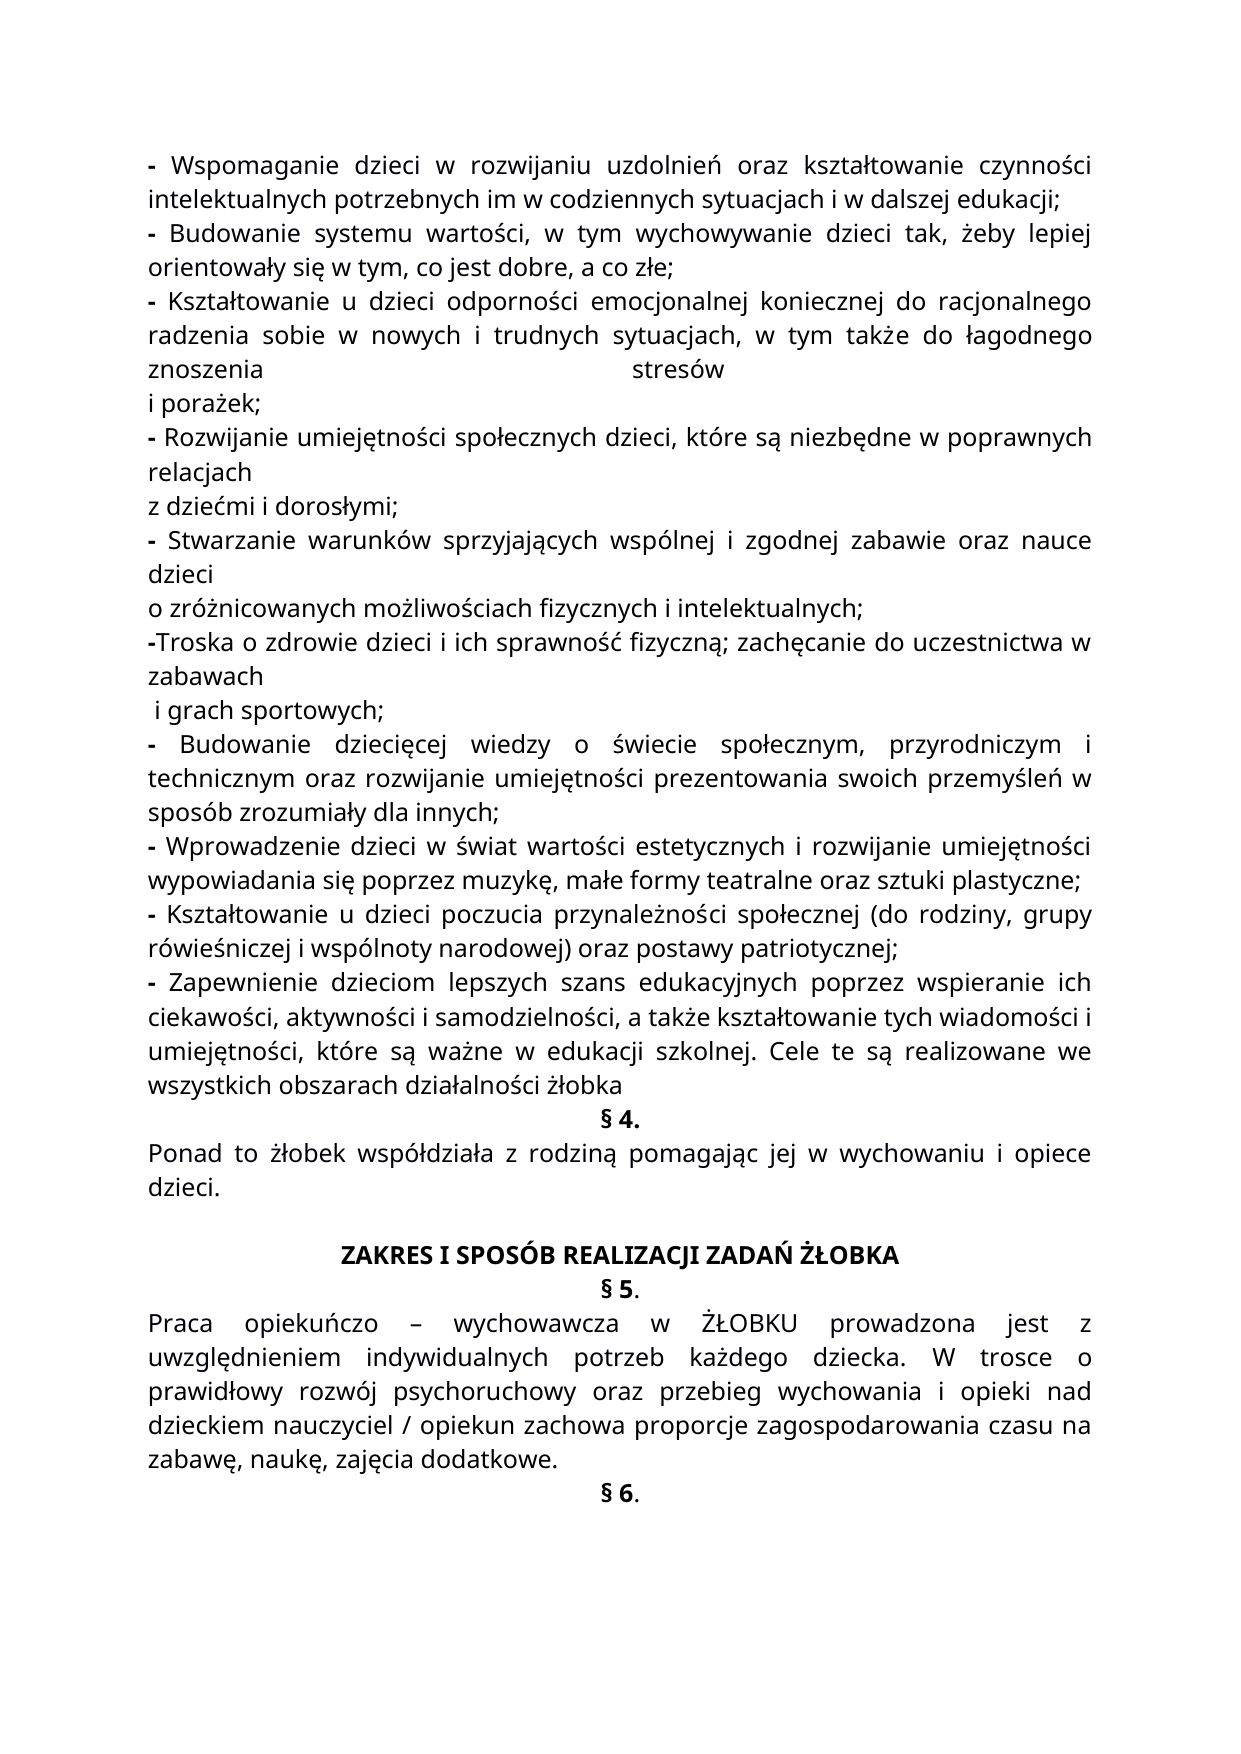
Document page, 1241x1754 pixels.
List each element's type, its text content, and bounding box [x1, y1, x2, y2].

text -Troska o zdrowie dzieci i ich sprawność fizyczną; zachęcanie do uczestnictwa w zabawach i grach sportowych; [148, 624, 1093, 727]
text - Kształtowanie u dzieci poczucia przynależności społecznej (do rodziny, grupy rówieśniczej i wspólnoty narodowej) oraz postawy patriotycznej; [148, 897, 1093, 965]
text - Wspomaganie dzieci w rozwijaniu uzdolnień oraz kształtowanie czynności intelektualnych potrzebnych im w codziennych sytuacjach i w dalszej edukacji; [148, 148, 1093, 216]
text - Stwarzanie warunków sprzyjających wspólnej i zgodnej zabawie oraz nauce dzieci o zróżnicowanych możliwościach fizycznych i intelektualnych; [148, 522, 1093, 624]
text - Rozwijanie umiejętności społecznych dzieci, które są niezbędne w poprawnych relacjach z dziećmi i dorosłymi; [148, 420, 1093, 522]
text Ponad to żłobek współdziała z rodziną pomagając jej w wychowaniu i opiece dzieci. [148, 1135, 1093, 1203]
text Praca opiekuńczo – wychowawcza w ŻŁOBKU prowadzona jest z uwzględnieniem indywidualnych potrzeb każdego dziecka. W trosce o prawidłowy rozwój psychoruchowy oraz przebieg wychowania i opieki nad dzieckiem nauczyciel / opiekun zachowa proporcje zagospodarowania czasu na zabawę, naukę, zajęcia dodatkowe. [148, 1306, 1093, 1476]
text ZAKRES I SPOSÓB REALIZACJI ZADAŃ ŻŁOBKA [148, 1238, 1093, 1272]
text - Budowanie systemu wartości, w tym wychowywanie dzieci tak, żeby lepiej orientowały się w tym, co jest dobre, a co złe; [148, 216, 1093, 284]
text - Kształtowanie u dzieci odporności emocjonalnej koniecznej do racjonalnego radzenia sobie w nowych i trudnych sytuacjach, w tym także do łagodnego znoszenia stresów i porażek; [148, 284, 1093, 420]
text - Budowanie dziecięcej wiedzy o świecie społecznym, przyrodniczym i technicznym oraz rozwijanie umiejętności prezentowania swoich przemyśleń w sposób zrozumiały dla innych; [148, 727, 1093, 829]
text § 6. [148, 1476, 1093, 1510]
text § 5. [148, 1272, 1093, 1306]
text - Zapewnienie dzieciom lepszych szans edukacyjnych poprzez wspieranie ich ciekawości, aktywności i samodzielności, a także kształtowanie tych wiadomości i umiejętności, które są ważne w edukacji szkolnej. Cele te są realizowane we wszystkich obszarach działalności żłobka [148, 965, 1093, 1101]
text § 4. [148, 1101, 1093, 1135]
text - Wprowadzenie dzieci w świat wartości estetycznych i rozwijanie umiejętności wypowiadania się poprzez muzykę, małe formy teatralne oraz sztuki plastyczne; [148, 829, 1093, 897]
